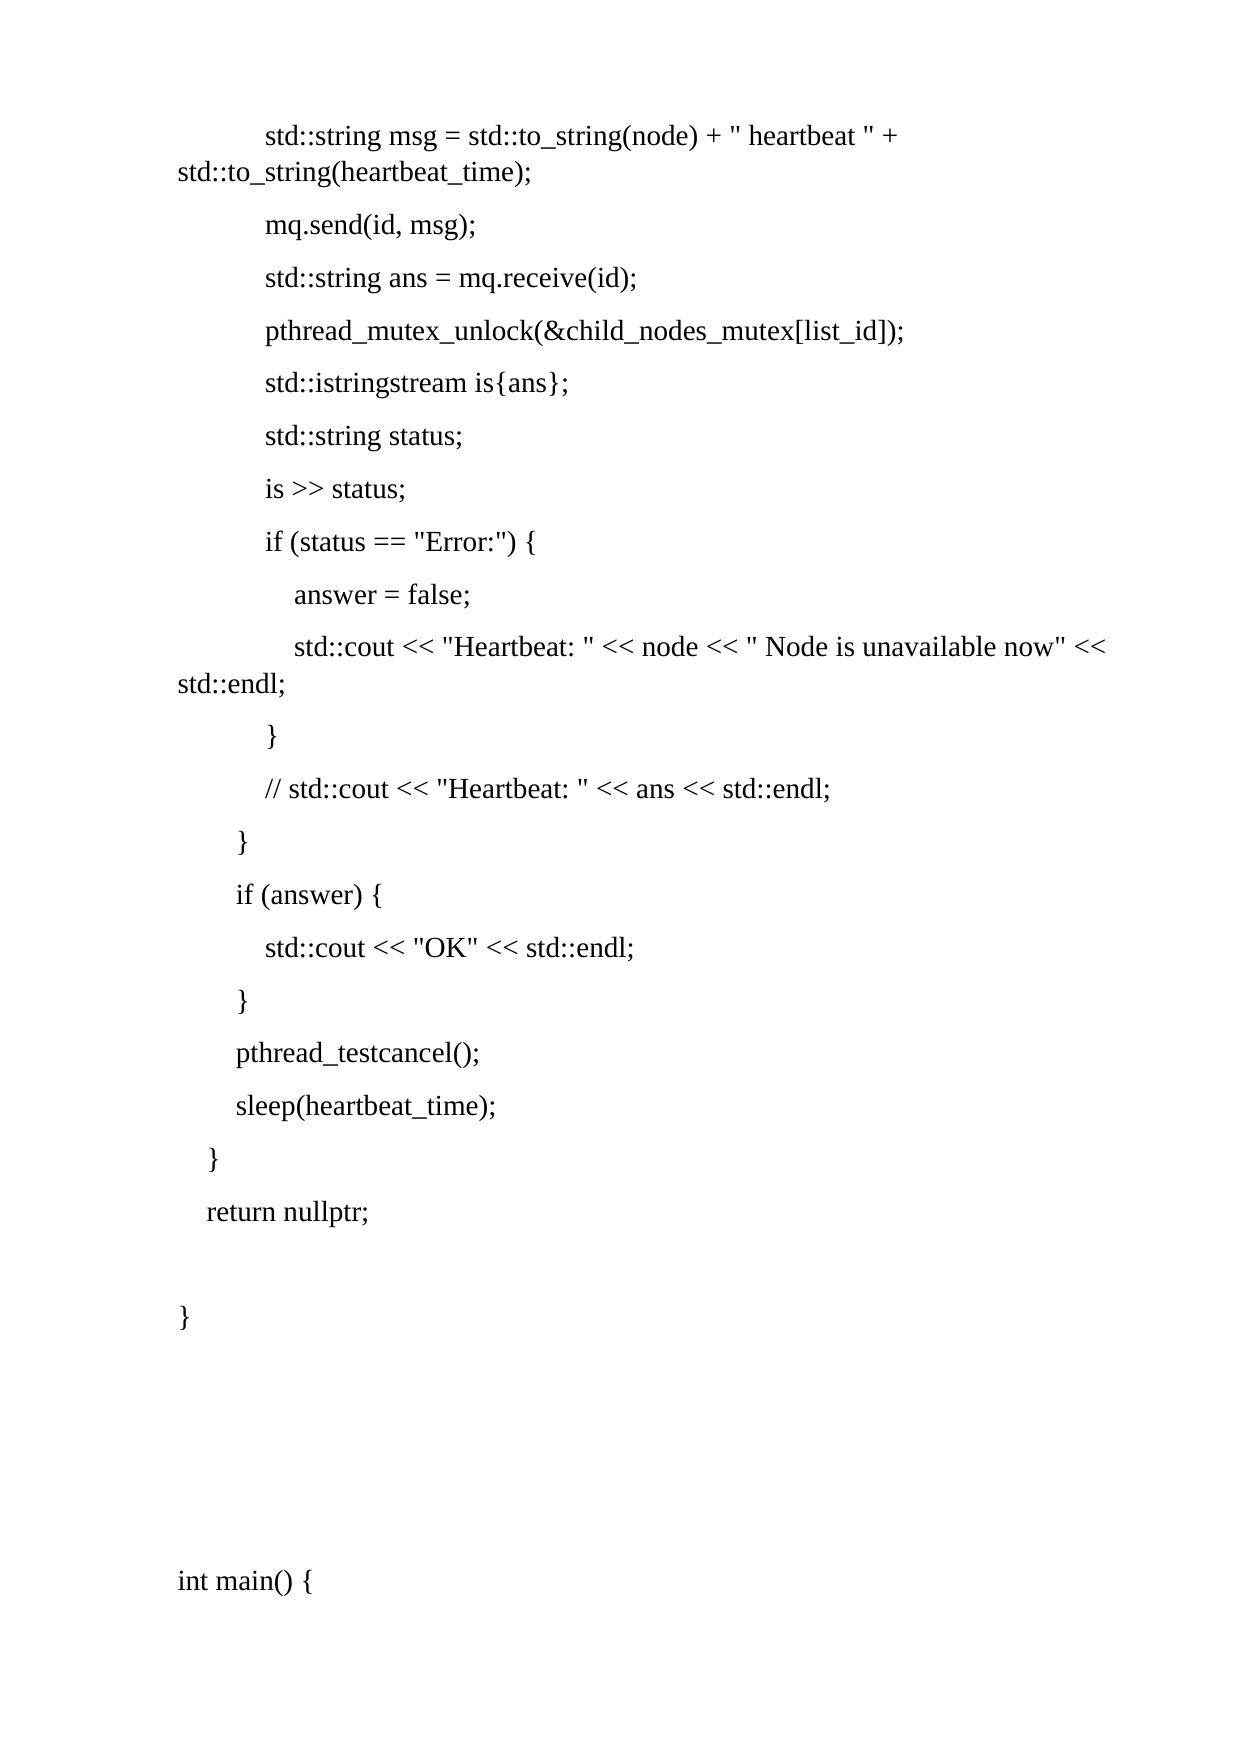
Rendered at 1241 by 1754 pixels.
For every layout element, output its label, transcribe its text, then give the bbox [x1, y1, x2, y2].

text pthread_mutex_unlock(&child_nodes_mutex[list_id]); [177, 313, 1152, 346]
text mq.send(id, msg); [177, 207, 1152, 241]
text // std::cout << "Heartbeat: " << ans << std::endl; [177, 771, 1152, 805]
text std::string status; [177, 418, 1152, 452]
text std::cout << "OK" << std::endl; [177, 930, 1152, 963]
text std::string ans = mq.receive(id); [177, 260, 1152, 293]
text is >> status; [177, 471, 1152, 505]
text std::string msg = std::to_string(node) + " heartbeat " + std::to_string(heartbeat_time); [177, 118, 1152, 188]
text } [177, 718, 1152, 752]
text int main() { [177, 1563, 1152, 1597]
text std::istringstream is{ans}; [177, 366, 1152, 399]
text sleep(heartbeat_time); [177, 1088, 1152, 1122]
text pthread_testcancel(); [177, 1035, 1152, 1069]
text if (status == "Error:") { [177, 524, 1152, 557]
text answer = false; [177, 577, 1152, 610]
text std::cout << "Heartbeat: " << node << " Node is unavailable now" << std::endl; [177, 629, 1152, 699]
text if (answer) { [177, 877, 1152, 911]
text return nullptr; [177, 1194, 1152, 1227]
text } [177, 1299, 1152, 1333]
text } [177, 824, 1152, 858]
text } [177, 1141, 1152, 1174]
text } [177, 983, 1152, 1016]
